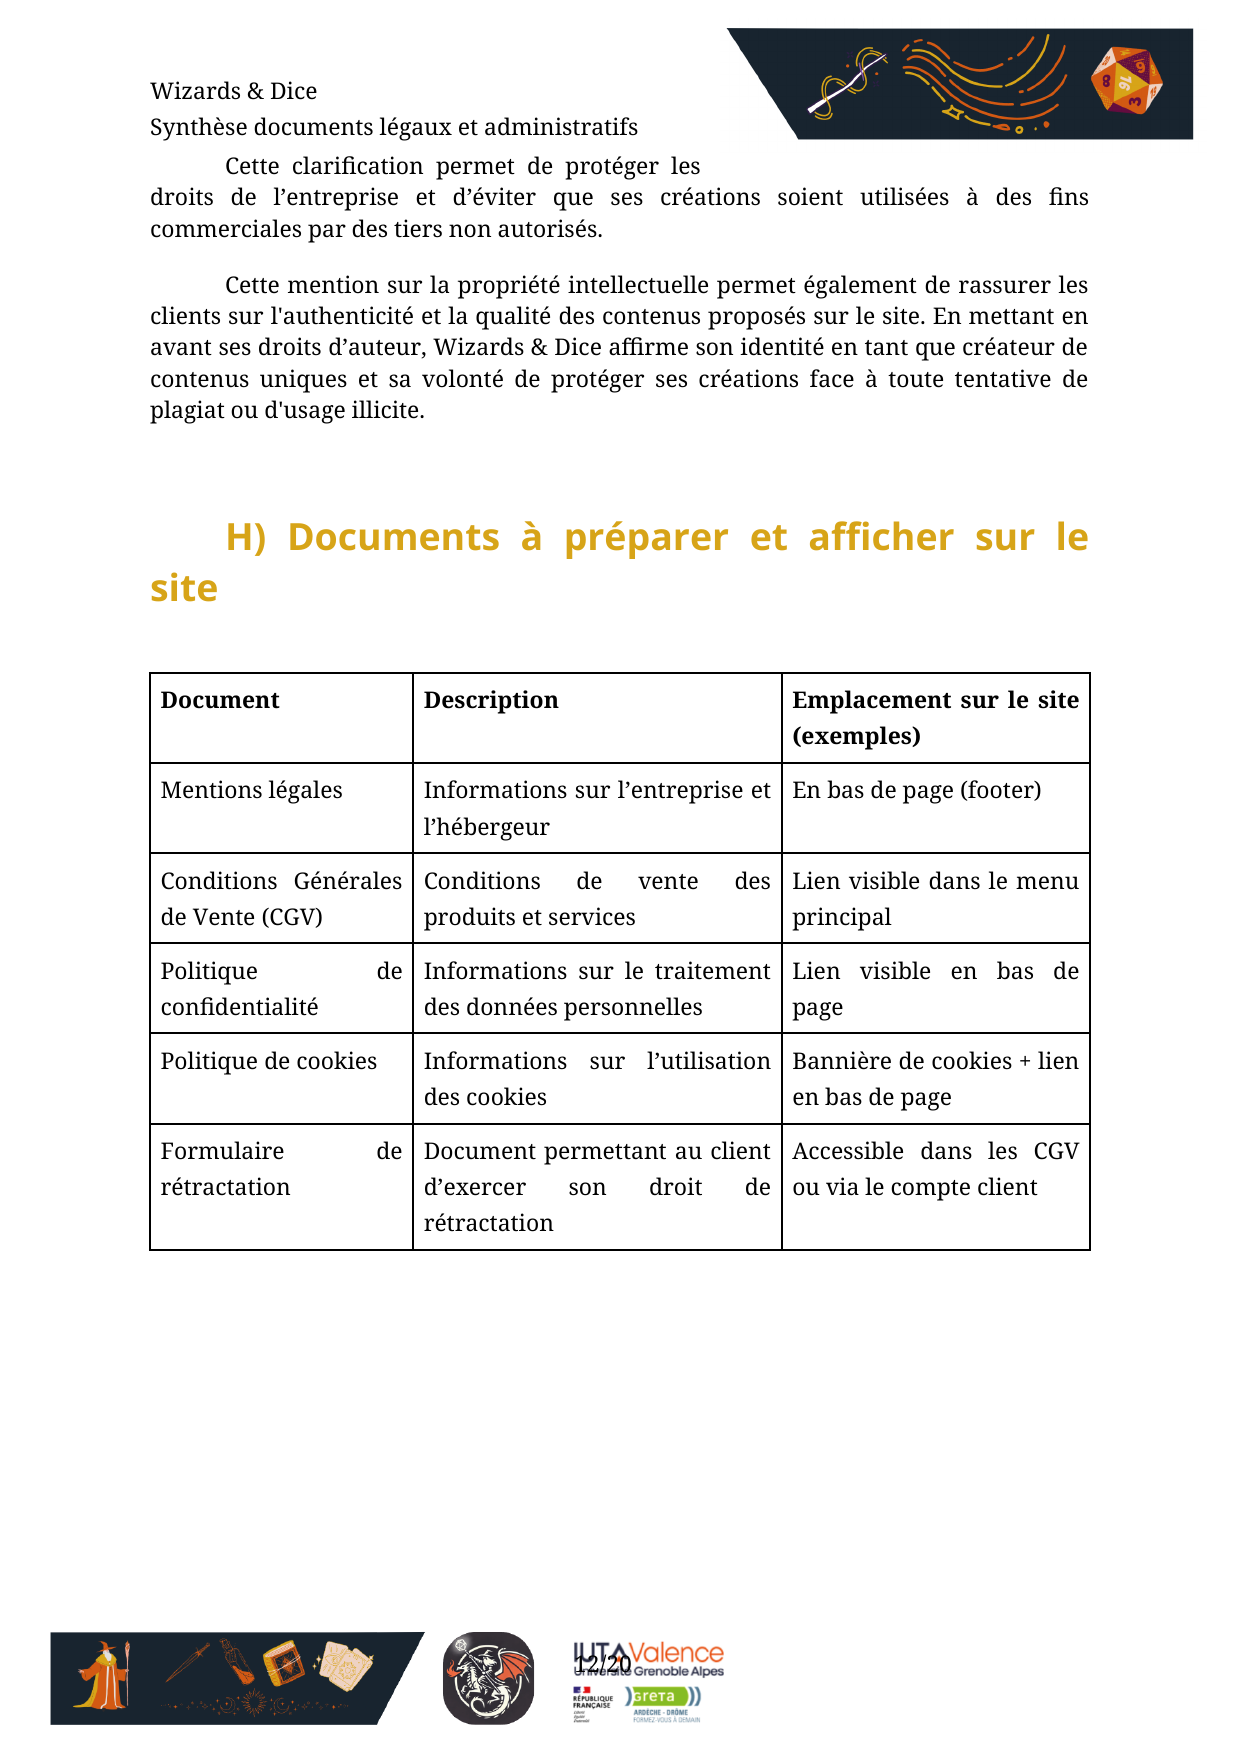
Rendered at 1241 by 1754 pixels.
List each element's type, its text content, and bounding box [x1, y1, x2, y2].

table_cell Informations sur l’utilisation des cookies [414, 1034, 781, 1122]
table_cell Accessible dans les CGV ou via le compte client [783, 1125, 1089, 1248]
table_cell Conditions de vente des produits et services [414, 854, 781, 942]
subtitle H) Documents à préparer et afficher sur le site [150, 510, 1090, 663]
table_cell Bannière de cookies + lien en bas de page [783, 1034, 1089, 1122]
table_cell Informations sur l’entreprise et l’hébergeur [414, 764, 781, 852]
table_cell Lien visible dans le menu principal [783, 854, 1089, 942]
table_header Emplacement sur le site (exemples) [783, 674, 1089, 762]
picture [720, 18, 1208, 153]
table_cell Mentions légales [151, 764, 412, 852]
table_cell Conditions Générales de Vente (CGV) [151, 854, 412, 942]
text Cette mention sur la propriété intellectuelle permet également de rassurer les clients sur l'authenticité et la qualité des contenus proposés sur le site. En mettant en avant ses droits d’auteur, Wizards & Dice affirme son identité en tant que créateur de contenus uniques et sa volonté de protéger ses créations face à toute tentative de plagiat ou d'usage illicite. [150, 269, 1090, 425]
table_header Document [151, 674, 412, 762]
table_cell Politique de confidentialité [151, 944, 412, 1032]
table_header Description [414, 674, 781, 762]
picture [42, 1621, 748, 1734]
table_cell Informations sur le traitement des données personnelles [414, 944, 781, 1032]
table_cell Formulaire de rétractation [151, 1125, 412, 1248]
table_cell Lien visible en bas de page [783, 944, 1089, 1032]
table_cell Document permettant au client d’exercer son droit de rétractation [414, 1125, 781, 1248]
text Cette clarification permet de protéger les droits de l’entreprise et d’éviter que ses créations soient utilisées à des fins commerciales par des tiers non autorisés. [150, 150, 1090, 244]
table_cell En bas de page (footer) [783, 764, 1089, 852]
table_cell Politique de cookies [151, 1034, 412, 1122]
